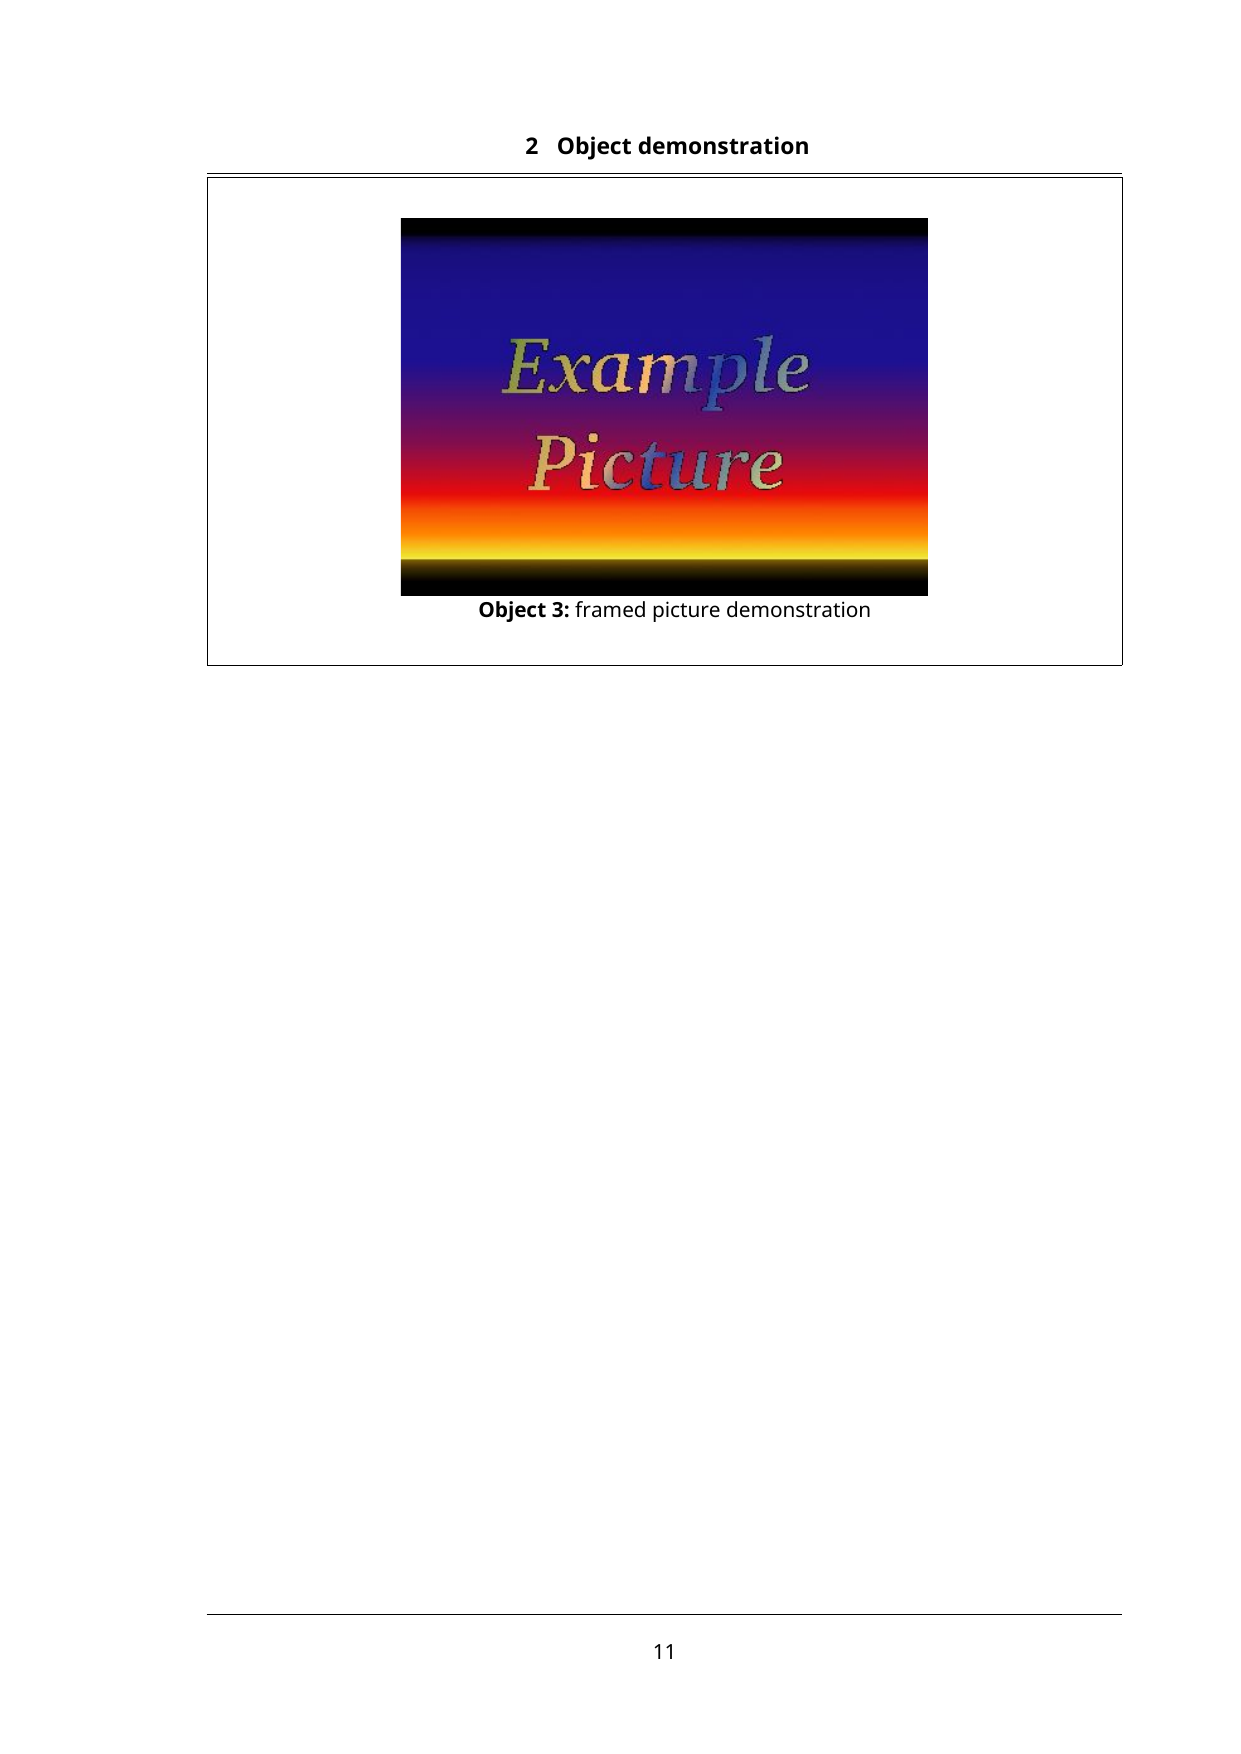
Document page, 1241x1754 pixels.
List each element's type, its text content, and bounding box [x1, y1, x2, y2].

title Object 3: framed picture demonstration [248, 231, 1081, 623]
picture [400, 218, 928, 596]
